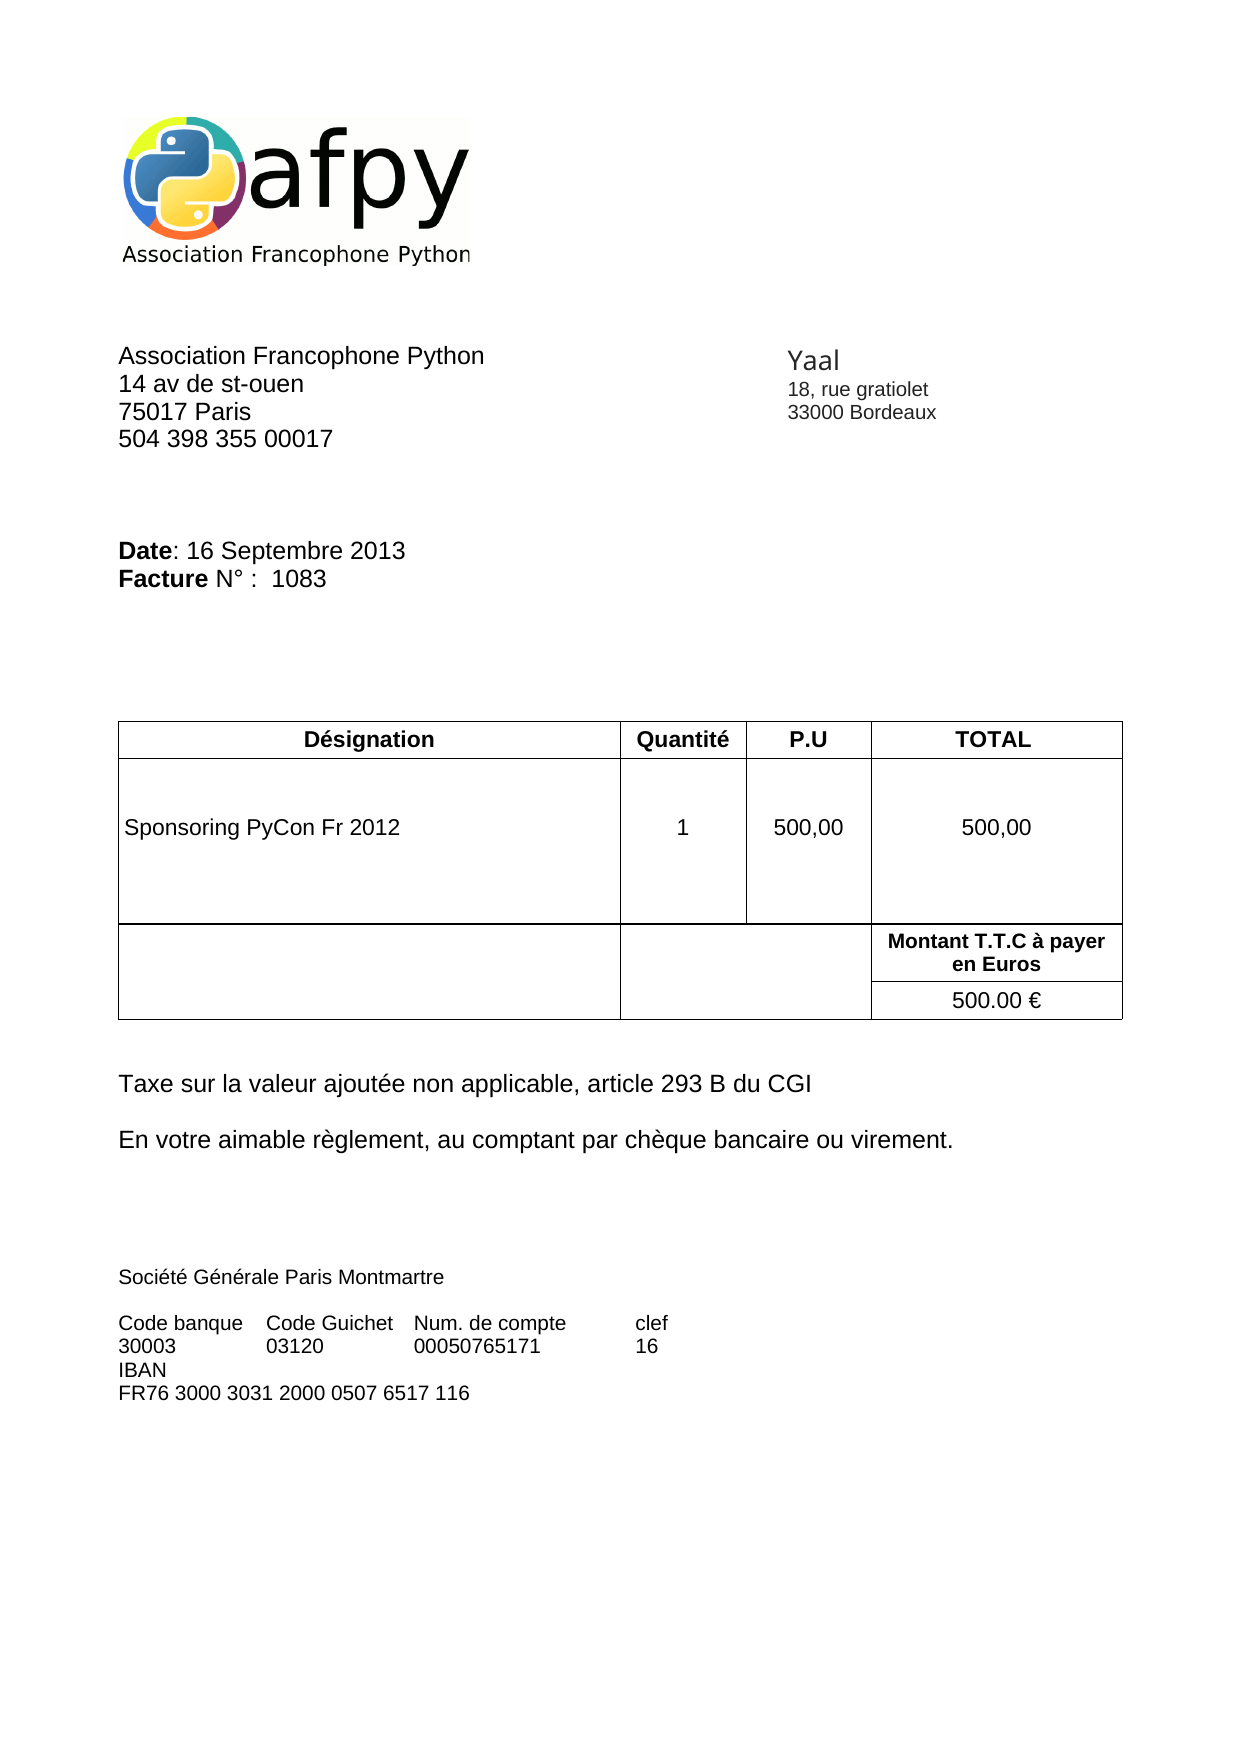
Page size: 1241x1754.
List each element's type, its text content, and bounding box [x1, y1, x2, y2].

table_header Yaal 18, rue gratiolet 33000 Bordeaux [787, 341, 1122, 453]
text IBAN [118, 1358, 1122, 1382]
table_header [535, 341, 787, 453]
table_header [119, 925, 620, 1019]
table_header [621, 925, 871, 1019]
text Code banque Code Guichet Num. de compte clef [118, 1312, 1122, 1335]
table_cell 500.00 € [872, 982, 1122, 1019]
table_cell 1 [621, 759, 746, 923]
text Facture N° : 1083 [118, 565, 1122, 593]
text En votre aimable règlement, au comptant par chèque bancaire ou virement. [118, 1126, 1122, 1154]
text Société Générale Paris Montmartre [118, 1265, 1122, 1289]
table_header Association Francophone Python 14 av de st-ouen 75017 Paris 504 398 355 00017 [118, 341, 535, 453]
text FR76 3000 3031 2000 0507 6517 116 [118, 1382, 1122, 1405]
text 30003 03120 00050765171 16 [118, 1335, 1122, 1358]
table_header Montant T.T.C à payer en Euros [872, 925, 1122, 981]
table_header Désignation [119, 722, 620, 758]
table_header TOTAL [872, 722, 1122, 758]
table_cell 500,00 [747, 759, 871, 923]
table_cell 500,00 [872, 759, 1122, 923]
text Taxe sur la valeur ajoutée non applicable, article 293 B du CGI [118, 1070, 1122, 1098]
text Date: 16 Septembre 2013 [118, 537, 1122, 565]
table_cell Sponsoring PyCon Fr 2012 [119, 759, 620, 923]
table_header P.U [747, 722, 871, 758]
table_header Quantité [621, 722, 746, 758]
picture [122, 117, 470, 266]
